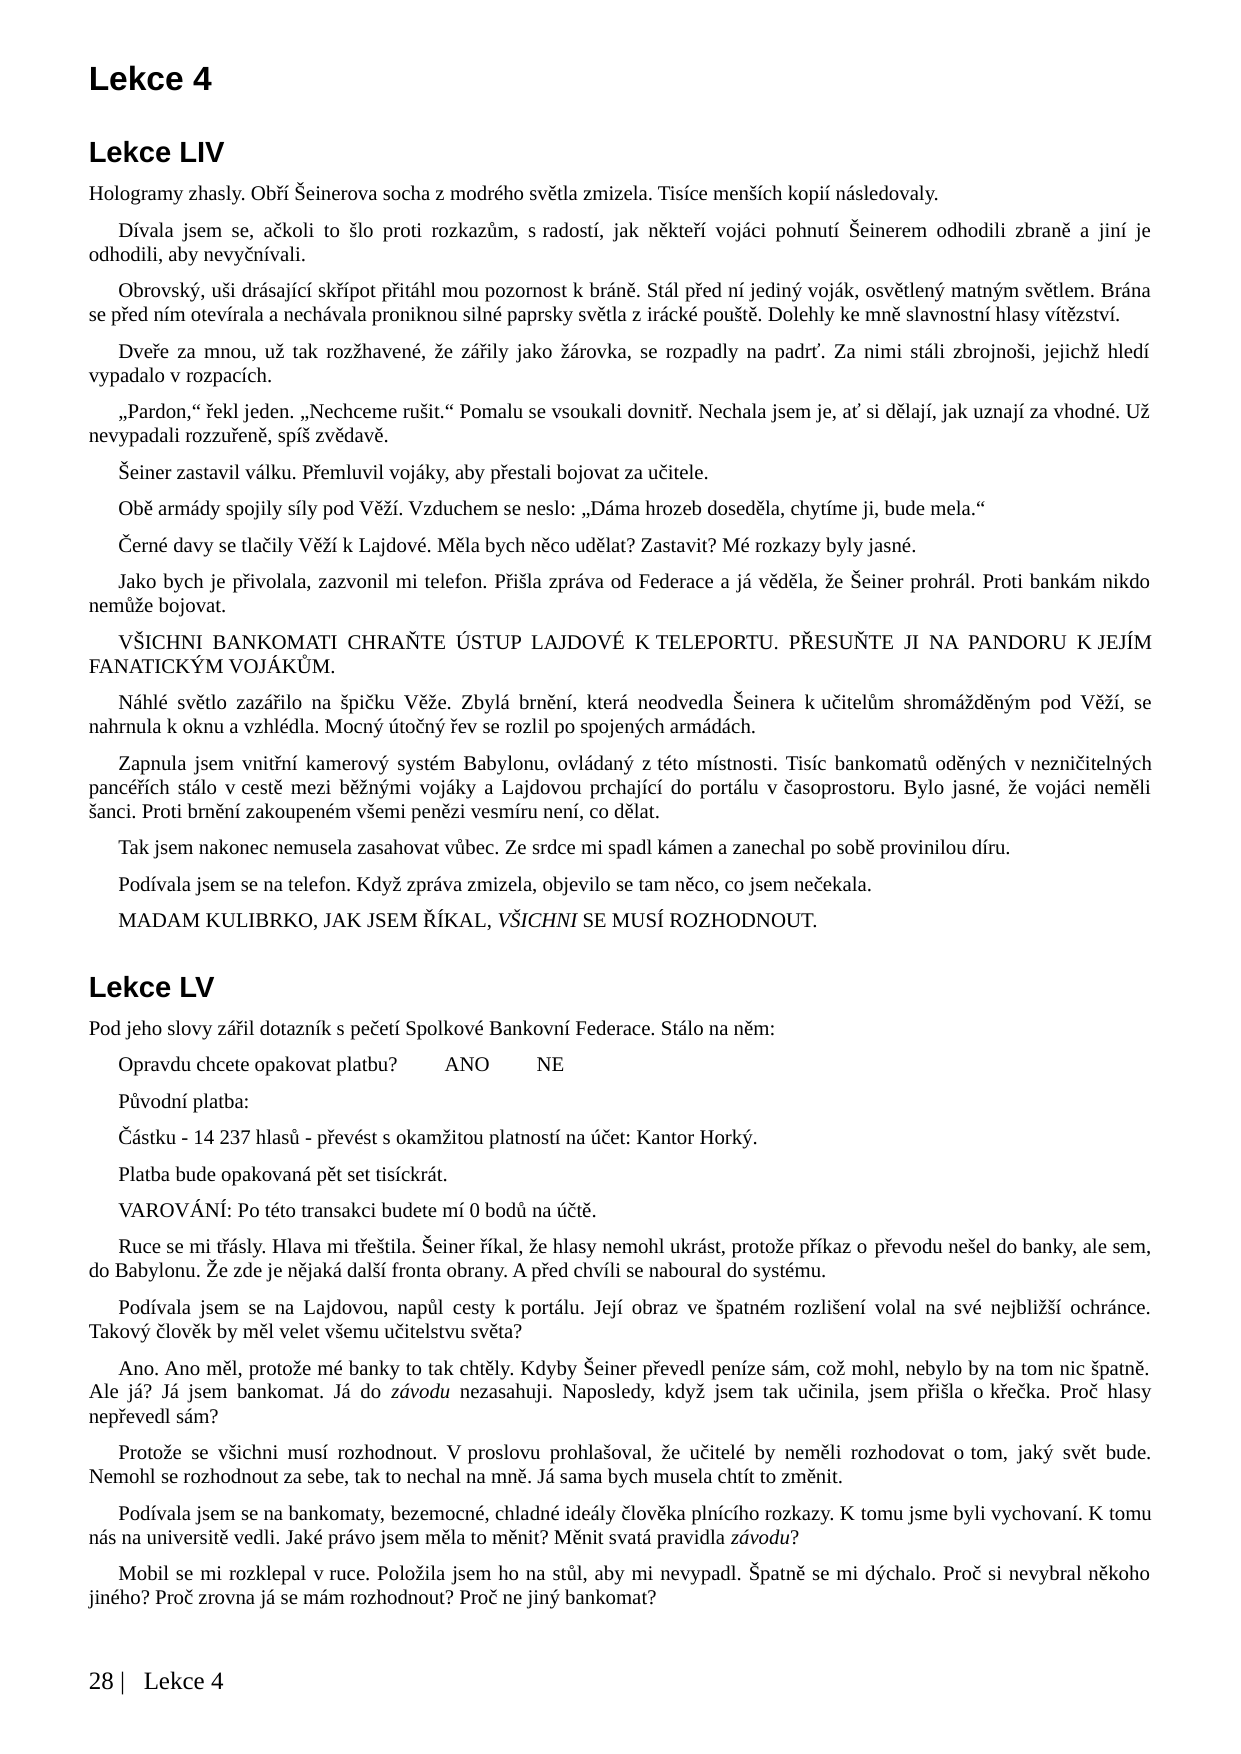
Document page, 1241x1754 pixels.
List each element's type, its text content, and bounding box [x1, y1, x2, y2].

text Dívala jsem se, ačkoli to šlo proti rozkazům, s radostí, jak někteří vojáci pohnutí Šeinerem odhodili zbraně a jiní je odhodili, aby nevyčnívali. [88, 218, 1152, 266]
text Šeiner zastavil válku. Přemluvil vojáky, aby přestali bojovat za učitele. [88, 460, 1152, 484]
text Opravdu chcete opakovat platbu? ANO NE [88, 1052, 1152, 1076]
text „Pardon,“ řekl jeden. „Nechceme rušit.“ Pomalu se vsoukali dovnitř. Nechala jsem je, ať si dělají, jak uznají za vhodné. Už nevypadali rozzuřeně, spíš zvědavě. [88, 399, 1152, 447]
text Pod jeho slovy zářil dotazník s pečetí Spolkové Bankovní Federace. Stálo na něm: [88, 1016, 1152, 1040]
text Tak jsem nakonec nemusela zasahovat vůbec. Ze srdce mi spadl kámen a zanechal po sobě provinilou díru. [88, 835, 1152, 859]
text VŠICHNI BANKOMATI CHRAŇTE ÚSTUP LAJDOVÉ K TELEPORTU. PŘESUŇTE JI NA PANDORU K JEJÍM FANATICKÝM VOJÁKŮM. [88, 629, 1152, 678]
text VAROVÁNÍ: Po této transakci budete mí 0 bodů na účtě. [88, 1198, 1152, 1222]
text Hologramy zhasly. Obří Šeinerova socha z modrého světla zmizela. Tisíce menších kopií následovaly. [88, 181, 1152, 205]
text Obě armády spojily síly pod Věží. Vzduchem se neslo: „Dáma hrozeb doseděla, chytíme ji, bude mela.“ [88, 496, 1152, 520]
text Obrovský, uši drásající skřípot přitáhl mou pozornost k bráně. Stál před ní jediný voják, osvětlený matným světlem. Brána se před ním otevírala a nechávala proniknou silné paprsky světla z irácké pouště. Dolehly ke mně slavnostní hlasy vítězství. [88, 278, 1152, 326]
text Původní platba: [88, 1088, 1152, 1113]
subtitle Lekce 4 [88, 59, 1152, 98]
text MADAM KULIBRKO, JAK JSEM ŘÍKAL, VŠICHNI SE MUSÍ ROZHODNOUT. [88, 908, 1152, 932]
text Částku - 14 237 hlasů - převést s okamžitou platností na účet: Kantor Horký. [88, 1125, 1152, 1149]
text Lekce LIV [88, 135, 1152, 169]
text Zapnula jsem vnitřní kamerový systém Babylonu, ovládaný z této místnosti. Tisíc bankomatů oděných v nezničitelných pancéřích stálo v cestě mezi běžnými vojáky a Lajdovou prchající do portálu v časoprostoru. Bylo jasné, že vojáci neměli šanci. Proti brnění zakoupeném všemi penězi vesmíru není, co dělat. [88, 751, 1152, 823]
text Jako bych je přivolala, zazvonil mi telefon. Přišla zpráva od Federace a já věděla, že Šeiner prohrál. Proti bankám nikdo nemůže bojovat. [88, 569, 1152, 617]
text Mobil se mi rozklepal v ruce. Položila jsem ho na stůl, aby mi nevypadl. Špatně se mi dýchalo. Proč si nevybral někoho jiného? Proč zrovna já se mám rozhodnout? Proč ne jiný bankomat? [88, 1561, 1152, 1609]
text Lekce LV [88, 969, 1152, 1003]
text Náhlé světlo zazářilo na špičku Věže. Zbylá brnění, která neodvedla Šeinera k učitelům shromážděným pod Věží, se nahrnula k oknu a vzhlédla. Mocný útočný řev se rozlil po spojených armádách. [88, 690, 1152, 738]
text Černé davy se tlačily Věží k Lajdové. Měla bych něco udělat? Zastavit? Mé rozkazy byly jasné. [88, 533, 1152, 557]
text Dveře za mnou, už tak rozžhavené, že zářily jako žárovka, se rozpadly na padrť. Za nimi stáli zbrojnoši, jejichž hledí vypadalo v rozpacích. [88, 339, 1152, 387]
text Podívala jsem se na telefon. Když zpráva zmizela, objevilo se tam něco, co jsem nečekala. [88, 872, 1152, 896]
text Platba bude opakovaná pět set tisíckrát. [88, 1161, 1152, 1186]
text Ruce se mi třásly. Hlava mi třeštila. Šeiner říkal, že hlasy nemohl ukrást, protože příkaz o převodu nešel do banky, ale sem, do Babylonu. Že zde je nějaká další fronta obrany. A před chvíli se naboural do systému. [88, 1234, 1152, 1282]
text Podívala jsem se na Lajdovou, napůl cesty k portálu. Její obraz ve špatném rozlišení volal na své nejbližší ochránce. Takový člověk by měl velet všemu učitelstvu světa? [88, 1295, 1152, 1343]
text Podívala jsem se na bankomaty, bezemocné, chladné ideály člověka plnícího rozkazy. K tomu jsme byli vychovaní. K tomu nás na universitě vedli. Jaké právo jsem měla to měnit? Měnit svatá pravidla závodu? [88, 1501, 1152, 1549]
text Protože se všichni musí rozhodnout. V proslovu prohlašoval, že učitelé by neměli rozhodovat o tom, jaký svět bude. Nemohl se rozhodnout za sebe, tak to nechal na mně. Já sama bych musela chtít to změnit. [88, 1440, 1152, 1488]
text Ano. Ano měl, protože mé banky to tak chtěly. Kdyby Šeiner převedl peníze sám, což mohl, nebylo by na tom nic špatně. Ale já? Já jsem bankomat. Já do závodu nezasahuji. Naposledy, když jsem tak učinila, jsem přišla o křečka. Proč hlasy nepřevedl sám? [88, 1355, 1152, 1428]
